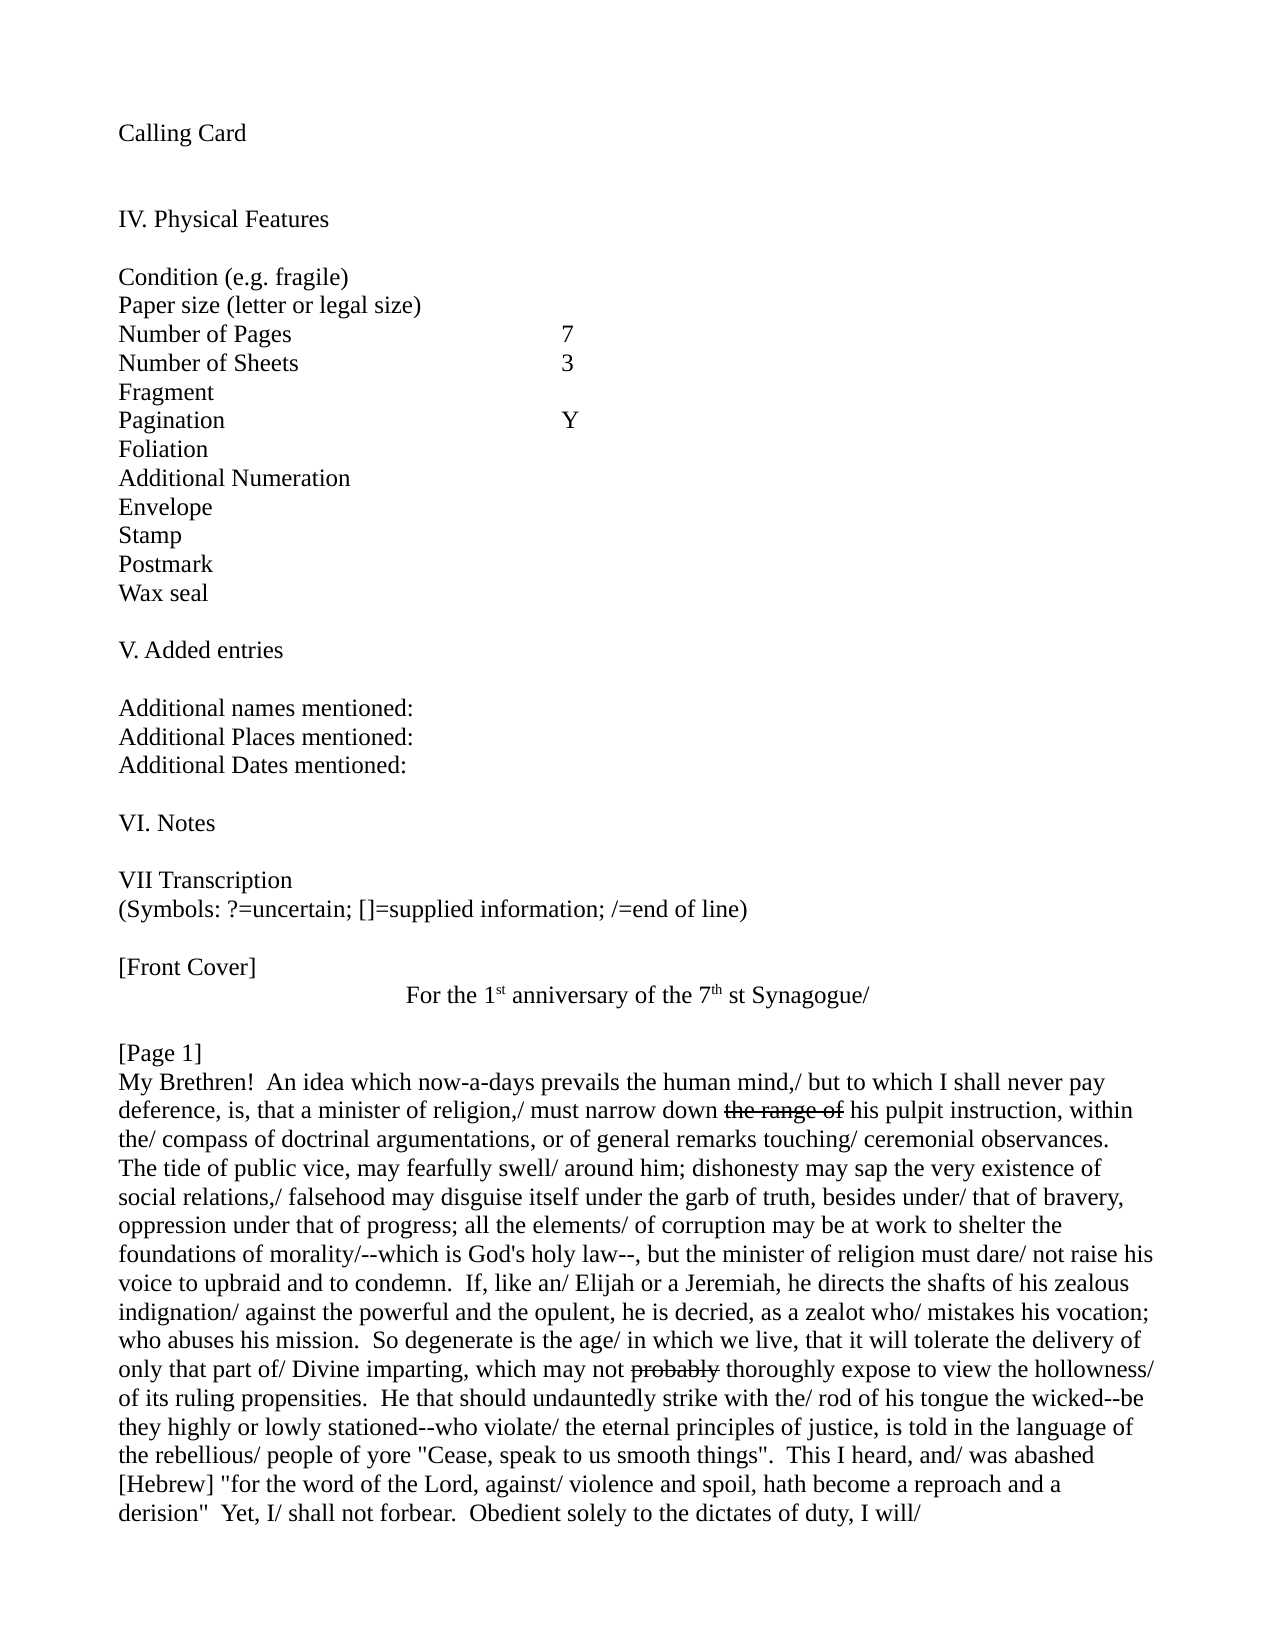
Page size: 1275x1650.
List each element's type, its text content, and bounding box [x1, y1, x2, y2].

text Postma rk [118, 549, 1157, 578]
text Additional names mentioned: [118, 693, 1157, 722]
text Envelope [118, 492, 1157, 521]
text [Page 1] [118, 1038, 1157, 1067]
text My Brethren! An idea which now-a-days prevails the human mind,/ but to which I shall never pay deference, is, that a minister of religion,/ must narrow down the range of his pulpit instruction, within the/ compass of doctrinal argumentations, or of general remarks touching/ ceremonial observances. The tide of public vice, may fearfully swell/ around him; dishonesty may sap the very existence of social relations,/ falsehood may disguise itself under the garb of truth, besides under/ that of bravery, oppression under that of progress; all the elements/ of corruption may be at work to shelter the foundations of morality/--which is God's holy law--, but the minister of religion must dare/ not raise his voice to upbraid and to condemn. If, like an/ Elijah or a Jeremiah, he directs the shafts of his zealous indignation/ against the powerful and the opulent, he is decried, as a zealot who/ mistakes his vocation; who abuses his mission. So degenerate is the age/ in which we live, that it will tolerate the delivery of only that part of/ Divine imparting, which may not probably thoroughly expose to view the hollowness/ of its ruling propensities. He that should undauntedly strike with the/ rod of his tongue the wicked--be they highly or lowly stationed--who violate/ the eternal principles of justice, is told in the language of the rebellious/ people of yore "Cease, speak to us smooth things". This I heard, and/ was abashed [Hebrew] "for the word of the Lord, against/ violence and spoil, hath become a reproach and a derision" Yet, I/ shall not forbear. Obedient solely to the dictates of duty, I will/ [118, 1067, 1157, 1527]
text Number of Pages 7 [118, 319, 1157, 348]
text Fragment [118, 377, 1157, 406]
text Number of Sheets 3 [118, 348, 1157, 377]
text Foliation [118, 434, 1157, 463]
text Paper size (letter or legal size) [118, 291, 1157, 319]
text VI. Notes [118, 808, 1157, 837]
text Calling Card [118, 118, 1157, 147]
text VII Transcription [118, 866, 1157, 894]
text Stamp [118, 521, 1157, 549]
text V. Added entries [118, 636, 1157, 664]
text [Front Cover] [118, 952, 1157, 981]
text Additional Dates mentioned: [118, 751, 1157, 779]
text (Symbols: ?=uncertain; []=supplied information; /=end of line) [118, 894, 1157, 923]
text Additional Numeration [118, 463, 1157, 492]
text Condition (e.g. fragile) [118, 262, 1157, 291]
text IV. Physical Features [118, 204, 1157, 233]
text Pagination Y [118, 406, 1157, 434]
text Additional Places mentioned: [118, 722, 1157, 751]
text For the 1st anniversary of the 7th st Synagogue/ [118, 981, 1157, 1009]
text Wax seal [118, 578, 1157, 607]
